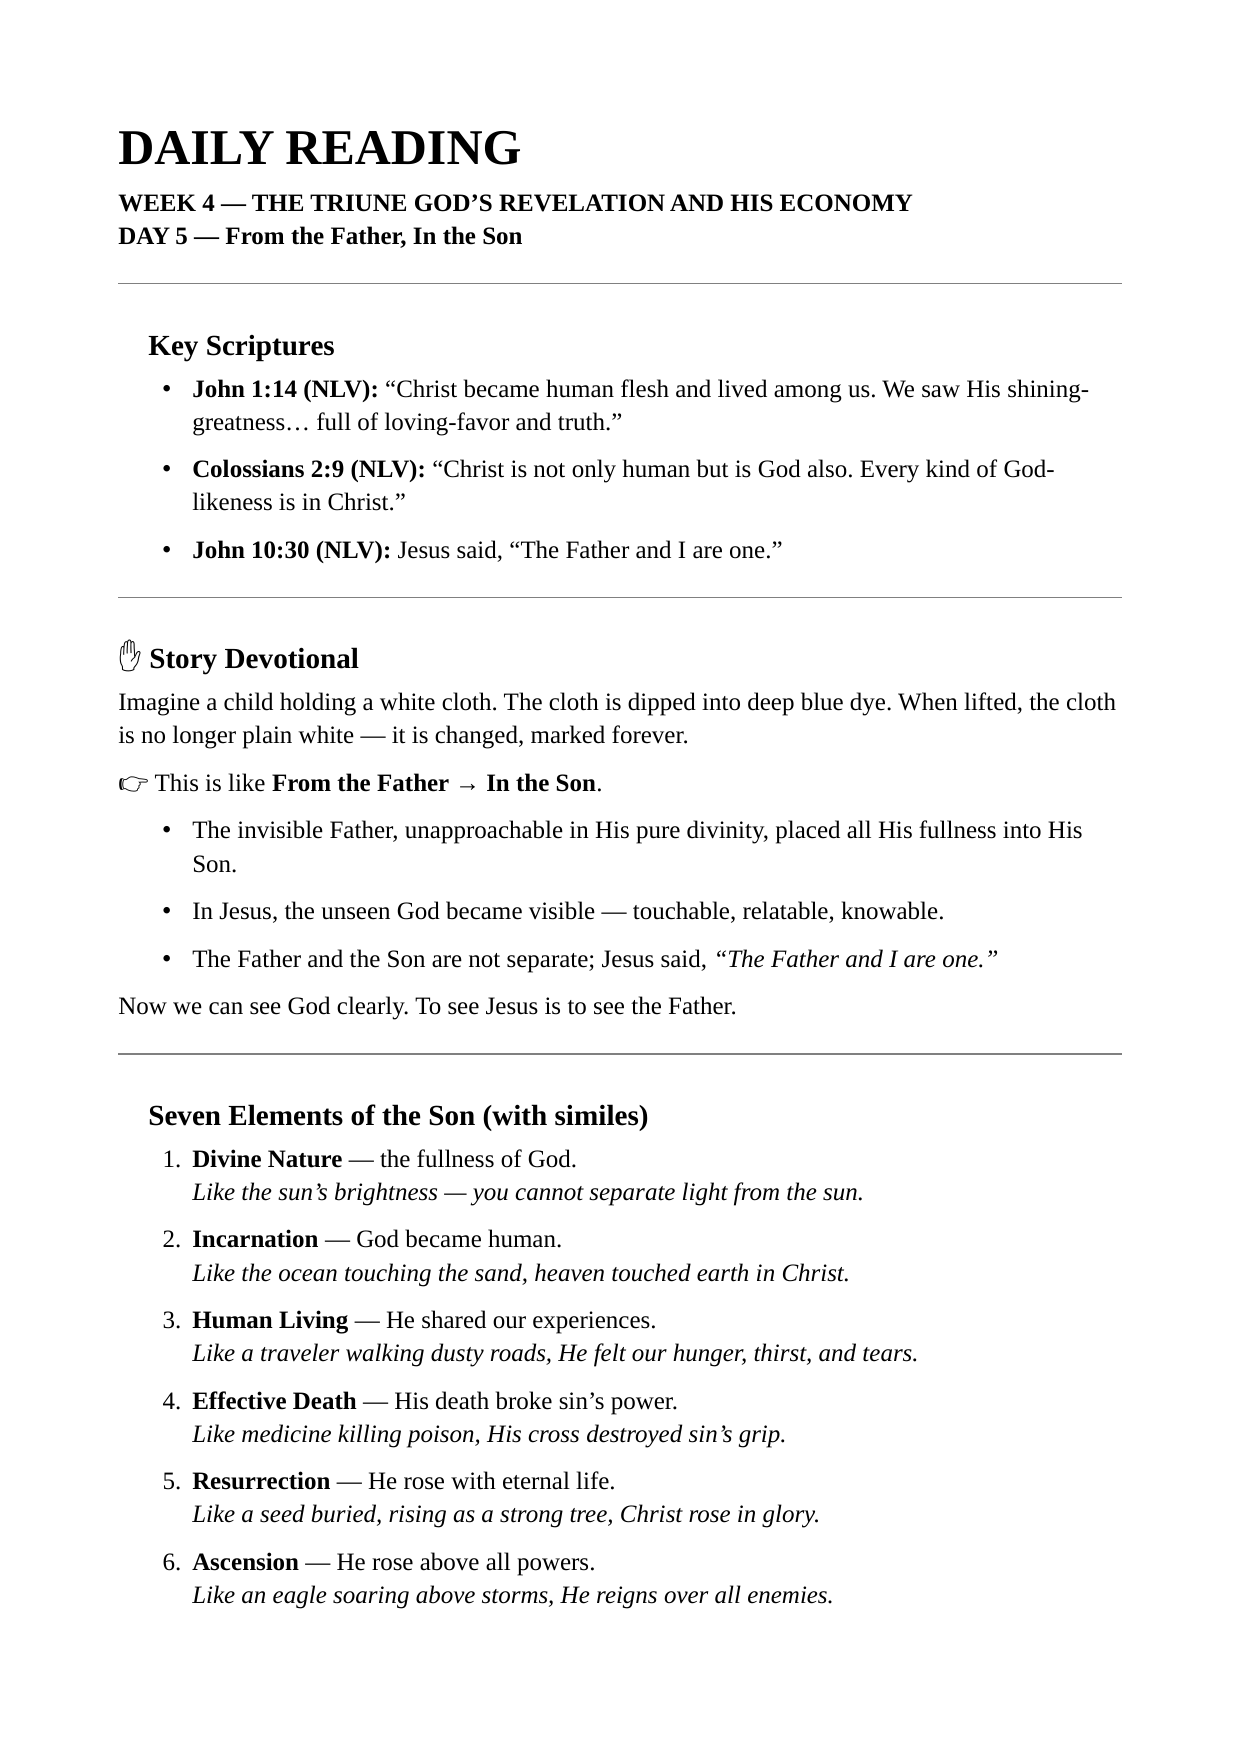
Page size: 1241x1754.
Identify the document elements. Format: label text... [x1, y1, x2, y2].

list Ascension — He rose above all powers. Like an eagle soaring above storms, He reigns over all enemies. [162, 1547, 1122, 1609]
list John 10:30 (NLV): Jesus said, “The Father and I are one.” [162, 535, 1122, 564]
list Human Living — He shared our experiences. Like a traveler walking dusty roads, He felt our hunger, thirst, and tears. [162, 1305, 1122, 1367]
list John 1:14 (NLV): “Christ became human flesh and lived among us. We saw His shining-greatness… full of loving-favor and truth.” [162, 374, 1122, 435]
text Now we can see God clearly. To see Jesus is to see the Father. [118, 991, 1122, 1020]
text WEEK 4 — THE TRIUNE GOD’S REVELATION AND HIS ECONOMY DAY 5 — From the Father, In the Son [118, 188, 1122, 250]
list The Father and the Son are not separate; Jesus said, “The Father and I are one.” [162, 944, 1122, 973]
list Effective Death — His death broke sin’s power. Like medicine killing poison, His cross destroyed sin’s grip. [162, 1386, 1122, 1448]
list In Jesus, the unseen God became visible — touchable, relatable, knowable. [162, 896, 1122, 925]
list Incarnation — God became human. Like the ocean touching the sand, heaven touched earth in Christ. [162, 1224, 1122, 1286]
list Divine Nature — the fullness of God. Like the sun’s brightness — you cannot separate light from the sun. [162, 1144, 1122, 1206]
subtitle ✋ Story Devotional [118, 641, 1122, 675]
list Resurrection — He rose with eternal life. Like a seed buried, rising as a strong tree, Christ rose in glory. [162, 1466, 1122, 1528]
text Imagine a child holding a white cloth. The cloth is dipped into deep blue dye. When lifted, the cloth is no longer plain white — it is changed, marked forever. [118, 687, 1122, 749]
text 👉 This is like From the Father → In the Son. [118, 768, 1122, 797]
subtitle ✨ Seven Elements of the Son (with similes) [118, 1098, 1122, 1131]
list Colossians 2:9 (NLV): “Christ is not only human but is God also. Every kind of God-likeness is in Christ.” [162, 454, 1122, 516]
subtitle 📖 Key Scriptures [118, 328, 1122, 361]
subtitle DAILY READING [118, 118, 1122, 176]
list The invisible Father, unapproachable in His pure divinity, placed all His fullness into His Son. [162, 816, 1122, 877]
